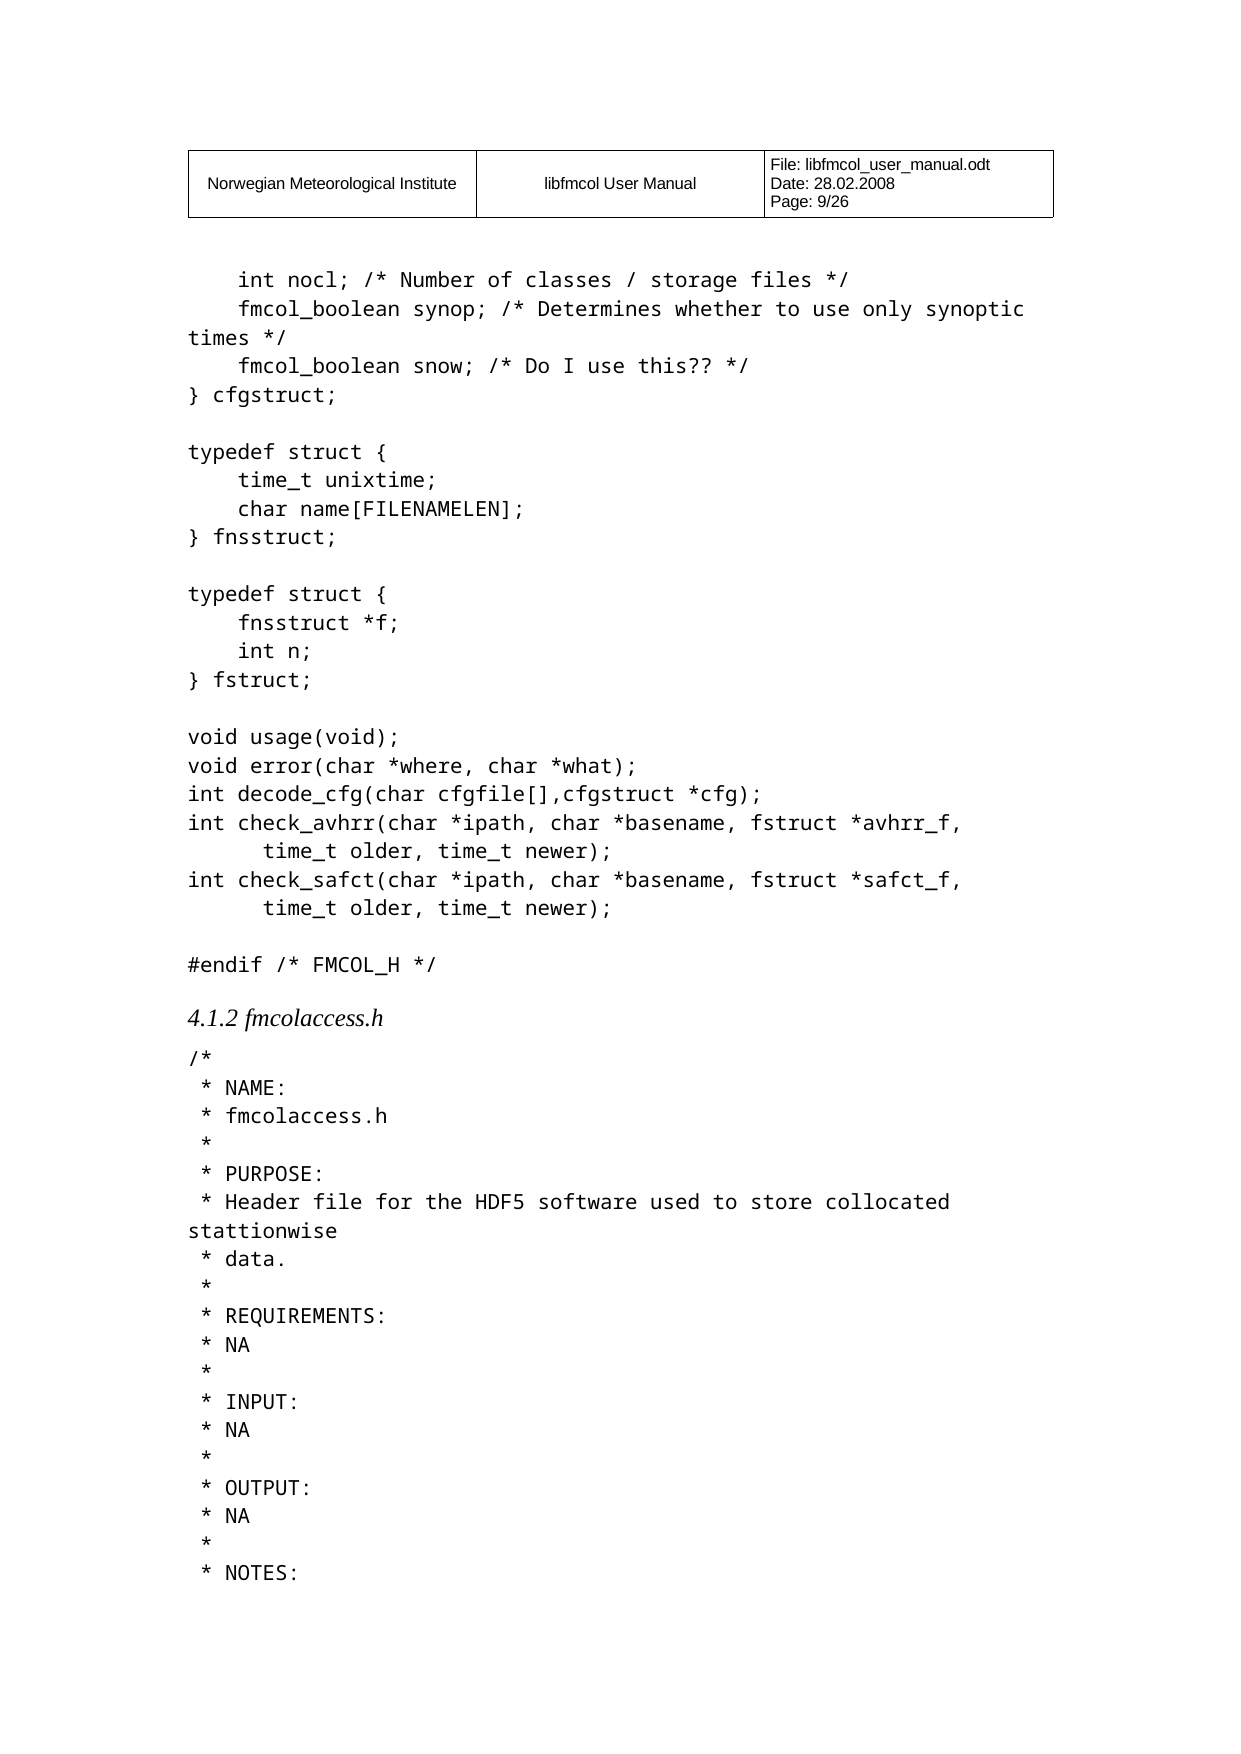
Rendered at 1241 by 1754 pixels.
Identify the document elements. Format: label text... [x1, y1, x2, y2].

text * Header file for the HDF5 software used to store collocated stattionwise [187, 1187, 1053, 1244]
text time_t older, time_t newer); [187, 836, 1053, 865]
text fmcol_boolean snow; /* Do I use this?? */ [187, 351, 1053, 379]
text * [187, 1444, 1053, 1472]
text time_t unixtime; [187, 465, 1053, 494]
text * NAME: [187, 1073, 1053, 1101]
text int check_safct(char *ipath, char *basename, fstruct *safct_f, [187, 865, 1053, 893]
text * NA [187, 1415, 1053, 1444]
text * REQUIREMENTS: [187, 1301, 1053, 1330]
text void error(char *where, char *what); [187, 751, 1053, 779]
text fmcol_boolean synop; /* Determines whether to use only synoptic times */ [187, 294, 1053, 351]
text fnsstruct *f; [187, 608, 1053, 636]
text int nocl; /* Number of classes / storage files */ [187, 265, 1053, 294]
text * [187, 1273, 1053, 1301]
text time_t older, time_t newer); [187, 893, 1053, 922]
text * NOTES: [187, 1558, 1053, 1587]
subtitle fmcolaccess.h [187, 1004, 1053, 1032]
text * fmcolaccess.h [187, 1101, 1053, 1130]
text typedef struct { [187, 579, 1053, 608]
text int decode_cfg(char cfgfile[],cfgstruct *cfg); [187, 779, 1053, 808]
text * NA [187, 1330, 1053, 1358]
text } fnsstruct; [187, 522, 1053, 551]
text /* [187, 1044, 1053, 1073]
text void usage(void); [187, 722, 1053, 751]
text * PURPOSE: [187, 1158, 1053, 1187]
text * INPUT: [187, 1387, 1053, 1415]
text * [187, 1130, 1053, 1158]
text * [187, 1358, 1053, 1387]
text #endif /* FMCOL_H */ [187, 950, 1053, 979]
text int n; [187, 636, 1053, 665]
text } fstruct; [187, 665, 1053, 693]
text char name[FILENAMELEN]; [187, 494, 1053, 522]
text int check_avhrr(char *ipath, char *basename, fstruct *avhrr_f, [187, 808, 1053, 836]
text * OUTPUT: [187, 1472, 1053, 1501]
text typedef struct { [187, 437, 1053, 465]
text * NA [187, 1501, 1053, 1529]
text * [187, 1529, 1053, 1558]
text * data. [187, 1244, 1053, 1273]
text } cfgstruct; [187, 379, 1053, 408]
